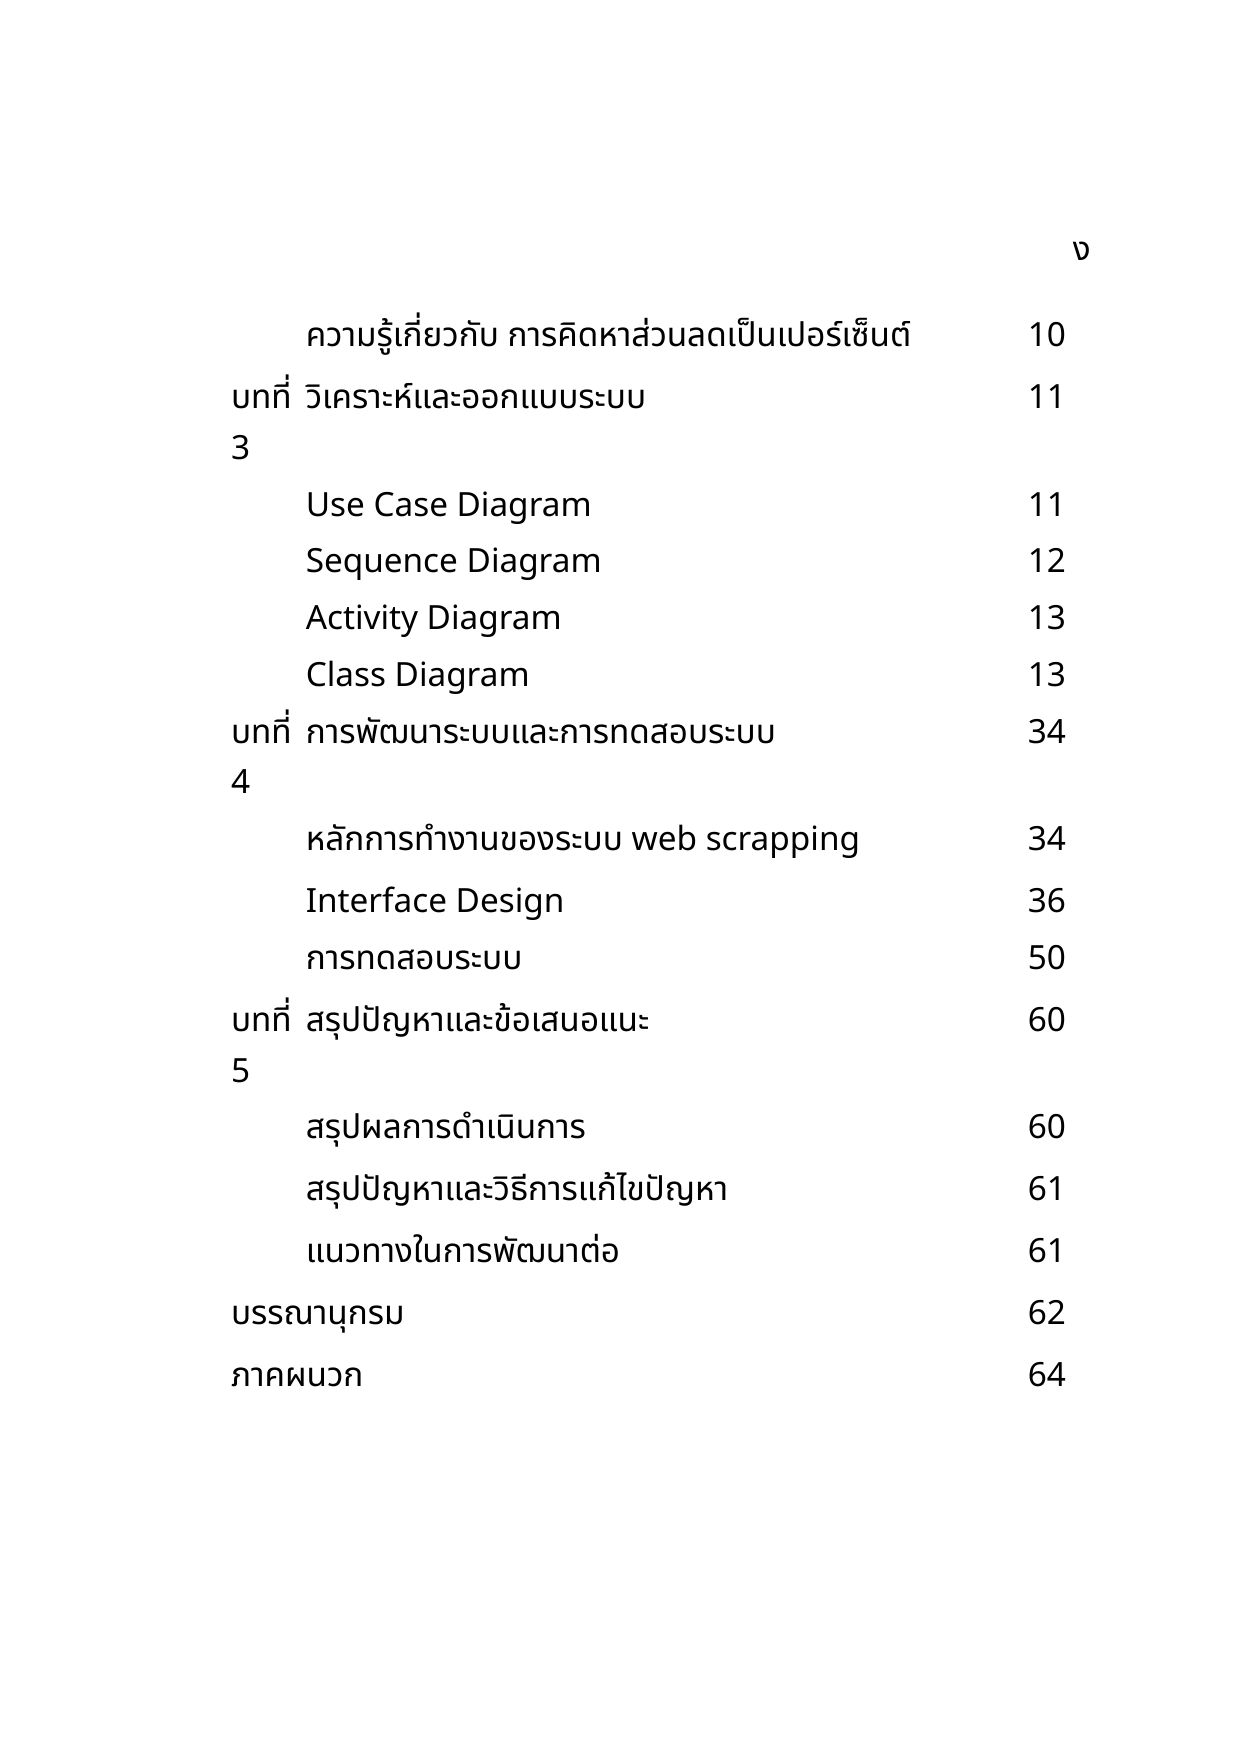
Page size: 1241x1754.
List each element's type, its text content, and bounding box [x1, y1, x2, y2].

table_cell [225, 1407, 300, 1464]
table_cell 13 [1003, 588, 1091, 645]
table_cell Use Case Diagram [300, 475, 1003, 531]
table_cell การทดสอบระบบ [300, 928, 1003, 990]
table_cell [225, 531, 300, 588]
table_cell [225, 928, 300, 990]
table_cell [225, 645, 300, 702]
table_cell สรุปผลการดำเนินการ [300, 1098, 1003, 1159]
table_cell [300, 1521, 1003, 1577]
table_cell [225, 809, 300, 871]
table_cell [1003, 1407, 1091, 1464]
table_cell 13 [1003, 645, 1091, 702]
table_cell 60 [1003, 990, 1091, 1097]
table_cell 34 [1003, 809, 1091, 871]
table_cell ภาคผนวก [225, 1345, 1003, 1407]
table_cell หลักการทำงานของระบบ web scrapping [300, 809, 1003, 871]
table_cell [225, 1098, 300, 1159]
table_cell แนวทางในการพัฒนาต่อ [300, 1221, 1003, 1283]
table_cell 36 [1003, 871, 1091, 928]
table_cell บทที่ 3 [225, 367, 300, 474]
table_cell 34 [1003, 702, 1091, 809]
table_cell Class Diagram [300, 645, 1003, 702]
table_cell บทที่ 5 [225, 990, 300, 1097]
table_cell [300, 1464, 1003, 1521]
table_cell 11 [1003, 367, 1091, 474]
table_cell Sequence Diagram [300, 531, 1003, 588]
table_cell 50 [1003, 928, 1091, 990]
table_cell 10 [1003, 305, 1091, 367]
table_cell [225, 475, 300, 531]
table_cell [225, 1521, 300, 1577]
table_cell [225, 1464, 300, 1521]
table_cell ความรู้เกี่ยวกับ การคิดหาส่วนลดเป็นเปอร์เซ็นต์ [300, 305, 1003, 367]
table_cell Interface Design [300, 871, 1003, 928]
table_cell [225, 305, 300, 367]
table_cell Activity Diagram [300, 588, 1003, 645]
table_cell [1003, 1521, 1091, 1577]
table_cell [225, 871, 300, 928]
table_cell บทที่ 4 [225, 702, 300, 809]
table_cell 12 [1003, 531, 1091, 588]
table_cell 60 [1003, 1098, 1091, 1159]
table_cell 61 [1003, 1159, 1091, 1221]
table_cell [225, 588, 300, 645]
table_cell สรุปปัญหาและวิธีการแก้ไขปัญหา [300, 1159, 1003, 1221]
table_cell [300, 1407, 1003, 1464]
table_cell [225, 1221, 300, 1283]
table_cell 64 [1003, 1345, 1091, 1407]
table_cell การพัฒนาระบบและการทดสอบระบบ [300, 702, 1003, 809]
table_cell 61 [1003, 1221, 1091, 1283]
table_cell [225, 1159, 300, 1221]
table_cell 11 [1003, 475, 1091, 531]
table_cell วิเคราะห์และออกแบบระบบ [300, 367, 1003, 474]
table_cell สรุปปัญหาและข้อเสนอแนะ [300, 990, 1003, 1097]
table_cell [1003, 1464, 1091, 1521]
table_cell 62 [1003, 1283, 1091, 1345]
table_cell บรรณานุกรม [225, 1283, 1003, 1345]
